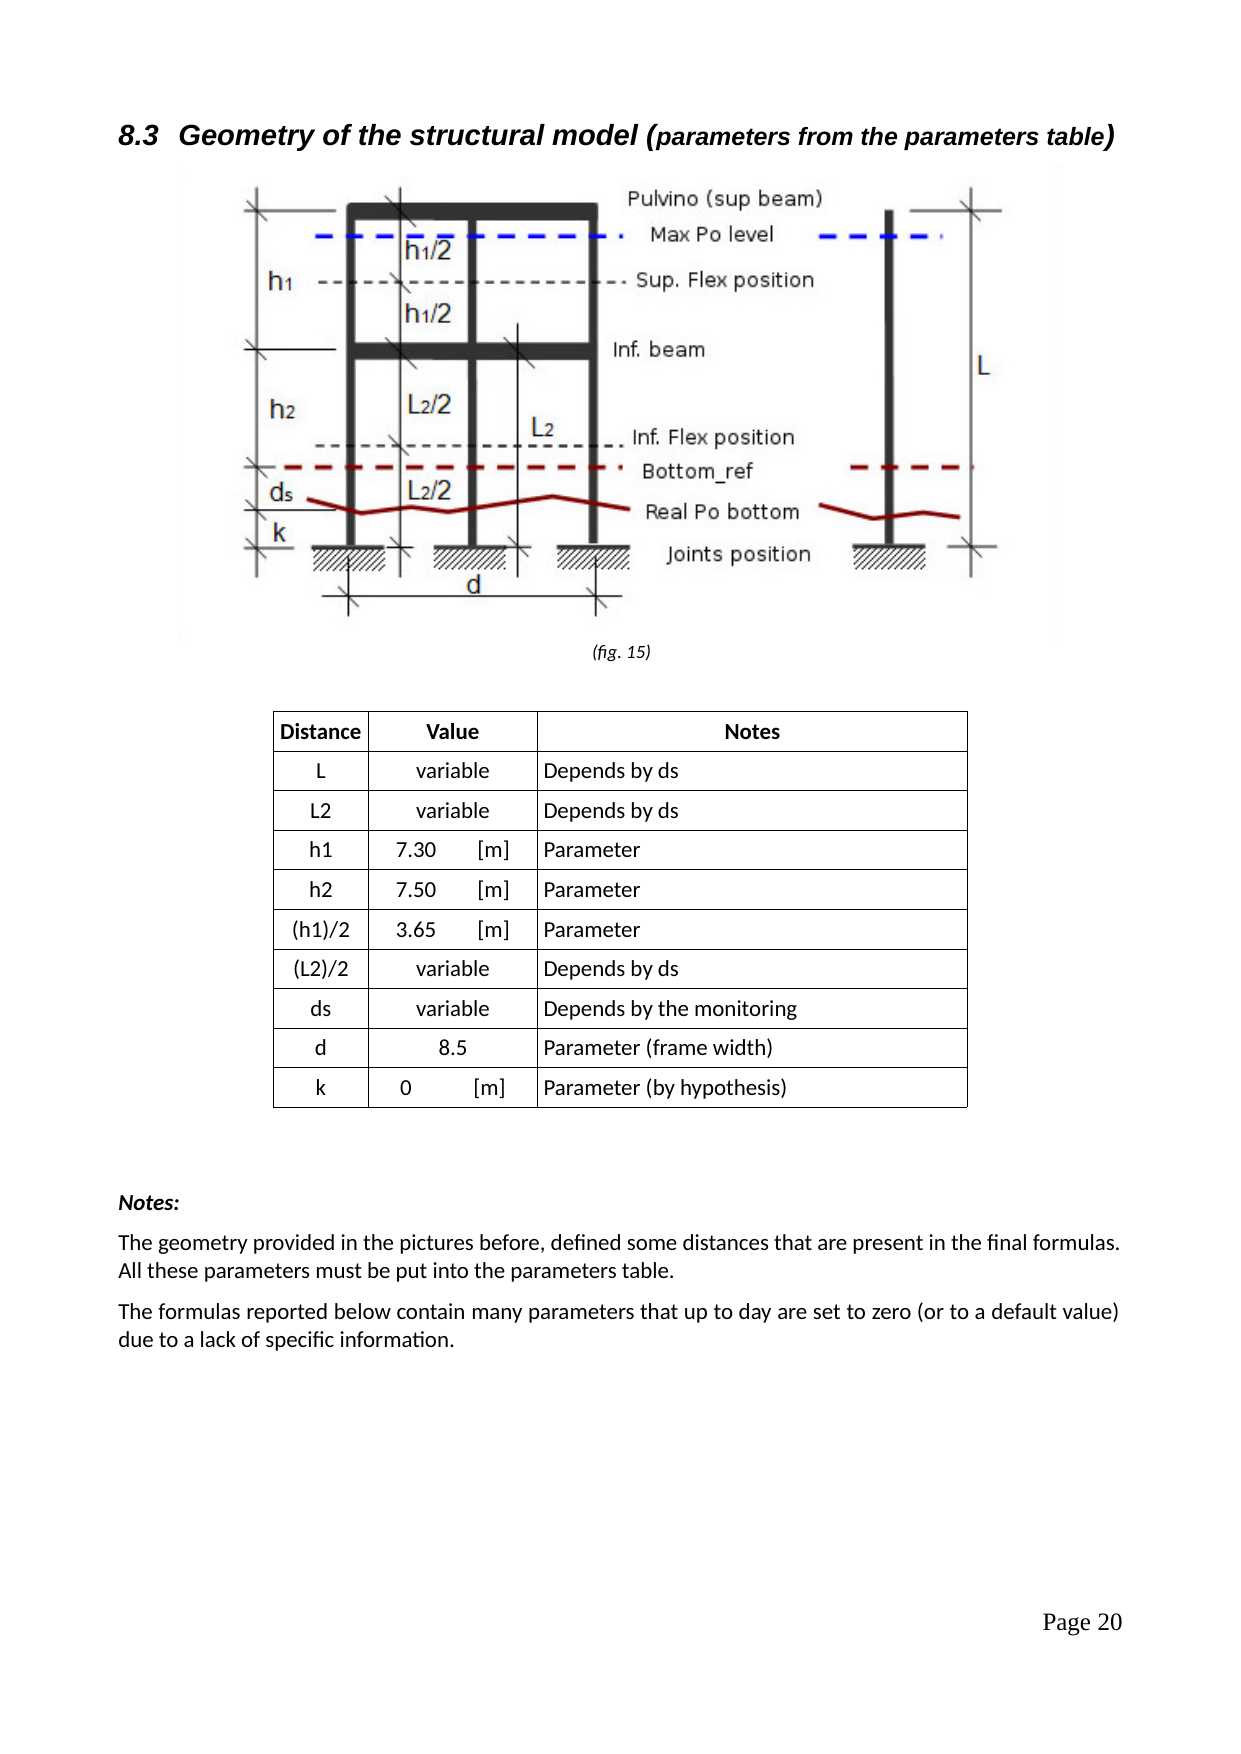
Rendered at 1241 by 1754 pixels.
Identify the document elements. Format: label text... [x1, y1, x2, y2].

table_cell h1 [274, 831, 368, 869]
table_cell Depends by ds [538, 791, 967, 830]
table_cell 3.65 [m] [369, 910, 537, 948]
table_cell L2 [274, 791, 368, 830]
table_cell variable [369, 791, 537, 830]
table_cell Parameter (frame width) [538, 1029, 967, 1067]
table_cell Parameter [538, 910, 967, 948]
table_cell Depends by the monitoring [538, 989, 967, 1028]
table_cell variable [369, 752, 537, 790]
table_cell (h1)/2 [274, 910, 368, 948]
table_cell Parameter [538, 831, 967, 869]
subtitle Geometry of the structural model (parameters from the parameters table) [118, 118, 1122, 152]
table_cell 0 [m] [369, 1068, 537, 1107]
table_cell (L2)/2 [274, 950, 368, 988]
table_cell d [274, 1029, 368, 1067]
text The formulas reported below contain many parameters that up to day are set to zero (or to a default value) due to a lack of specific information. [118, 1297, 1122, 1353]
table_header Notes [538, 712, 967, 751]
table_cell 8.5 [369, 1029, 537, 1067]
text (fig. 15) [118, 164, 1122, 663]
table_cell 7.30 [m] [369, 831, 537, 869]
picture [177, 164, 1063, 641]
table_cell variable [369, 950, 537, 988]
table_cell variable [369, 989, 537, 1028]
table_cell Depends by ds [538, 950, 967, 988]
table_cell Parameter (by hypothesis) [538, 1068, 967, 1107]
table_cell Depends by ds [538, 752, 967, 790]
table_cell 7.50 [m] [369, 870, 537, 909]
text Notes: [118, 1188, 1122, 1216]
table_cell Parameter [538, 870, 967, 909]
table_header Value [369, 712, 537, 751]
table_cell k [274, 1068, 368, 1107]
table_header Distance [274, 712, 368, 751]
table_cell L [274, 752, 368, 790]
table_cell h2 [274, 870, 368, 909]
text The geometry provided in the pictures before, defined some distances that are present in the final formulas. All these parameters must be put into the parameters table. [118, 1228, 1122, 1284]
table_cell ds [274, 989, 368, 1028]
